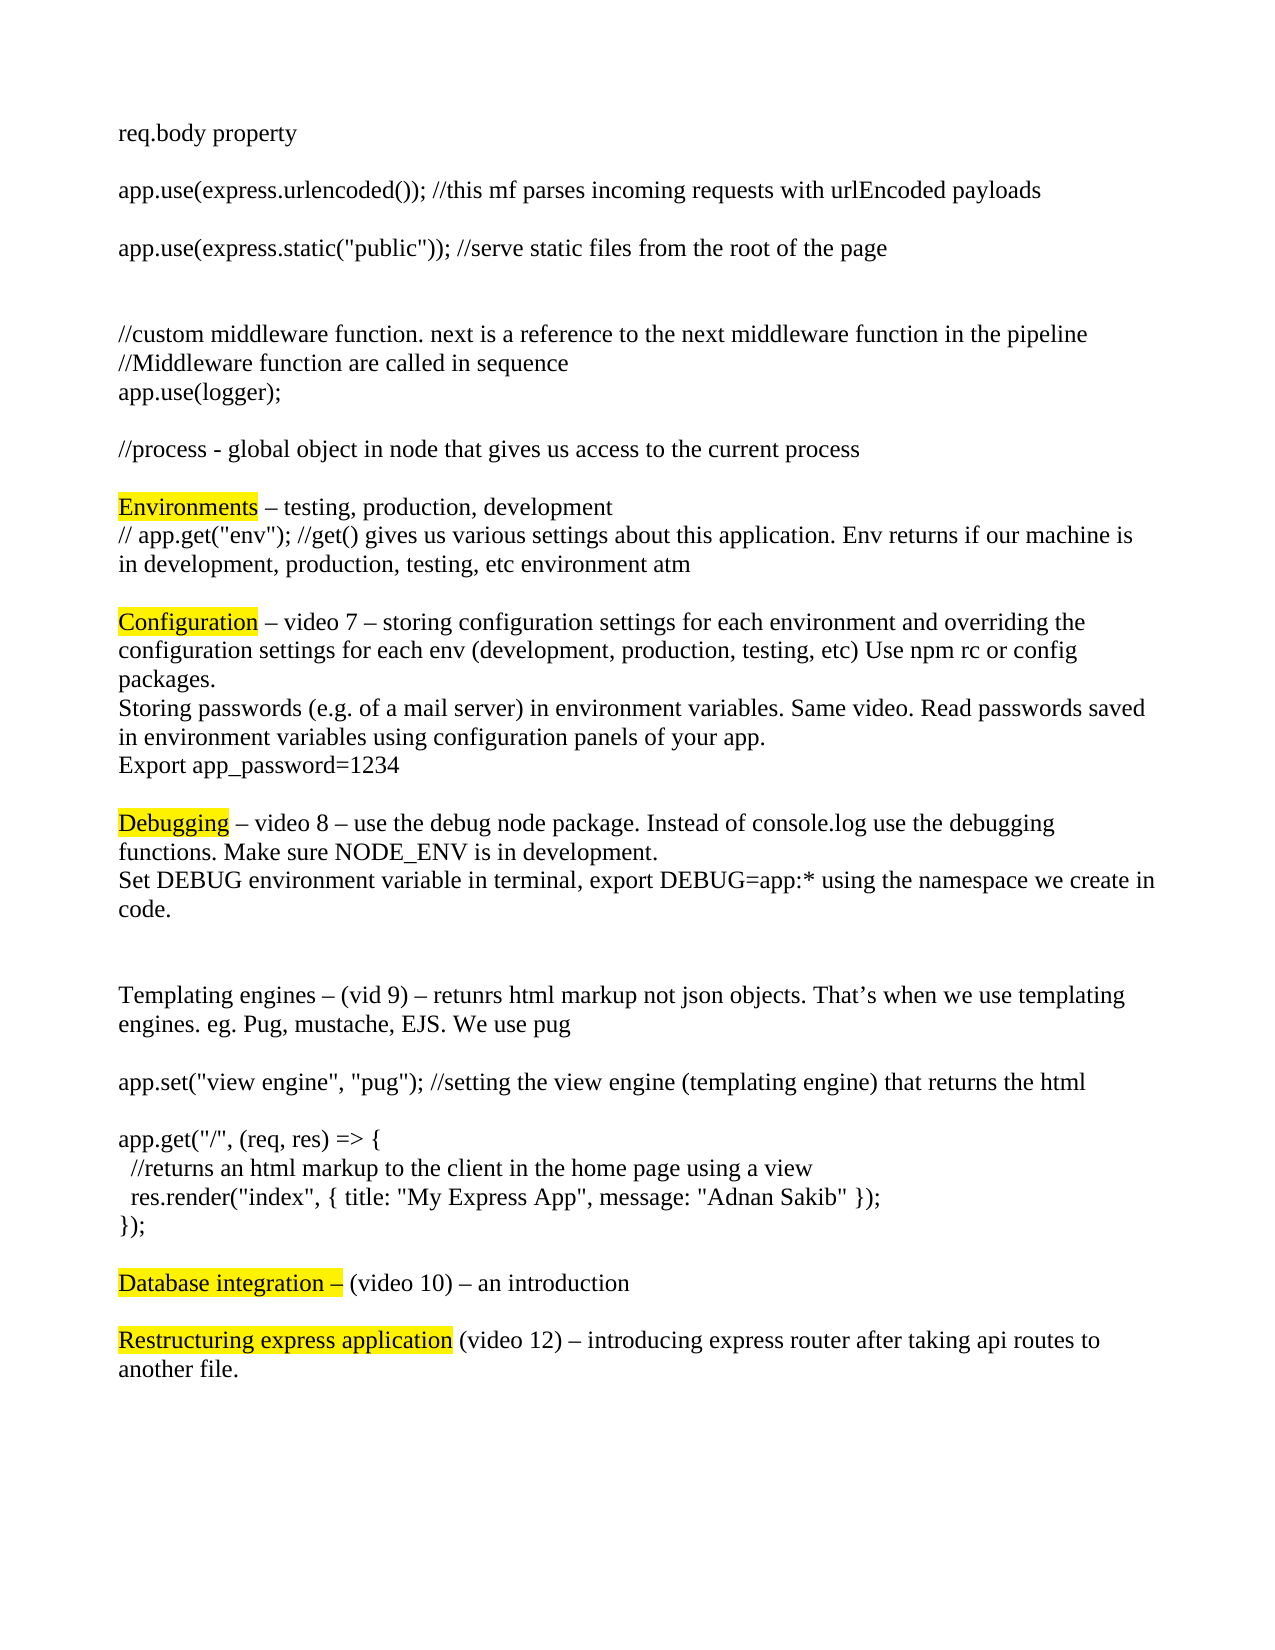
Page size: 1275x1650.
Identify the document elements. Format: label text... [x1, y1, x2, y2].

text //returns an html markup to the client in the home page using a view [118, 1153, 1157, 1182]
text //process - global object in node that gives us access to the current process [118, 434, 1157, 463]
text Environments – testing, production, development [118, 492, 1157, 521]
text Restructuring express application (video 12) – introducing express router after taking api routes to another file. [118, 1326, 1157, 1383]
text app.get("/", (req, res) => { [118, 1124, 1157, 1153]
text res.render("index", { title: "My Express App", message: "Adnan Sakib" }); [118, 1182, 1157, 1211]
text Templating engines – (vid 9) – retunrs html markup not json objects. That’s when we use templating engines. eg. Pug, mustache, EJS. We use pug [118, 981, 1157, 1038]
text //custom middleware function. next is a reference to the next middleware function in the pipeline [118, 319, 1157, 348]
text app.use(express.urlencoded()); //this mf parses incoming requests with urlEncoded payloads [118, 176, 1157, 204]
text Database integration – (video 10) – an introduction [118, 1268, 1157, 1297]
text app.use(logger); [118, 377, 1157, 406]
text app.use(express.static("public")); //serve static files from the root of the page [118, 233, 1157, 262]
text Storing passwords (e.g. of a mail server) in environment variables. Same video. Read passwords saved in environment variables using configuration panels of your app. [118, 693, 1157, 751]
text Export app_password=1234 [118, 751, 1157, 779]
text Configuration – video 7 – storing configuration settings for each environment and overriding the configuration settings for each env (development, production, testing, etc) Use npm rc or config packages. [118, 607, 1157, 693]
text Debugging – video 8 – use the debug node package. Instead of console.log use the debugging functions. Make sure NODE_ENV is in development. [118, 808, 1157, 866]
text app.set("view engine", "pug"); //setting the view engine (templating engine) that returns the html [118, 1067, 1157, 1096]
text Set DEBUG environment variable in terminal, export DEBUG=app:* using the namespace we create in code. [118, 866, 1157, 923]
text //Middleware function are called in sequence [118, 348, 1157, 377]
text req.body property [118, 118, 1157, 147]
text }); [118, 1211, 1157, 1239]
text // app.get("env"); //get() gives us various settings about this application. Env returns if our machine is in development, production, testing, etc environment atm [118, 521, 1157, 578]
